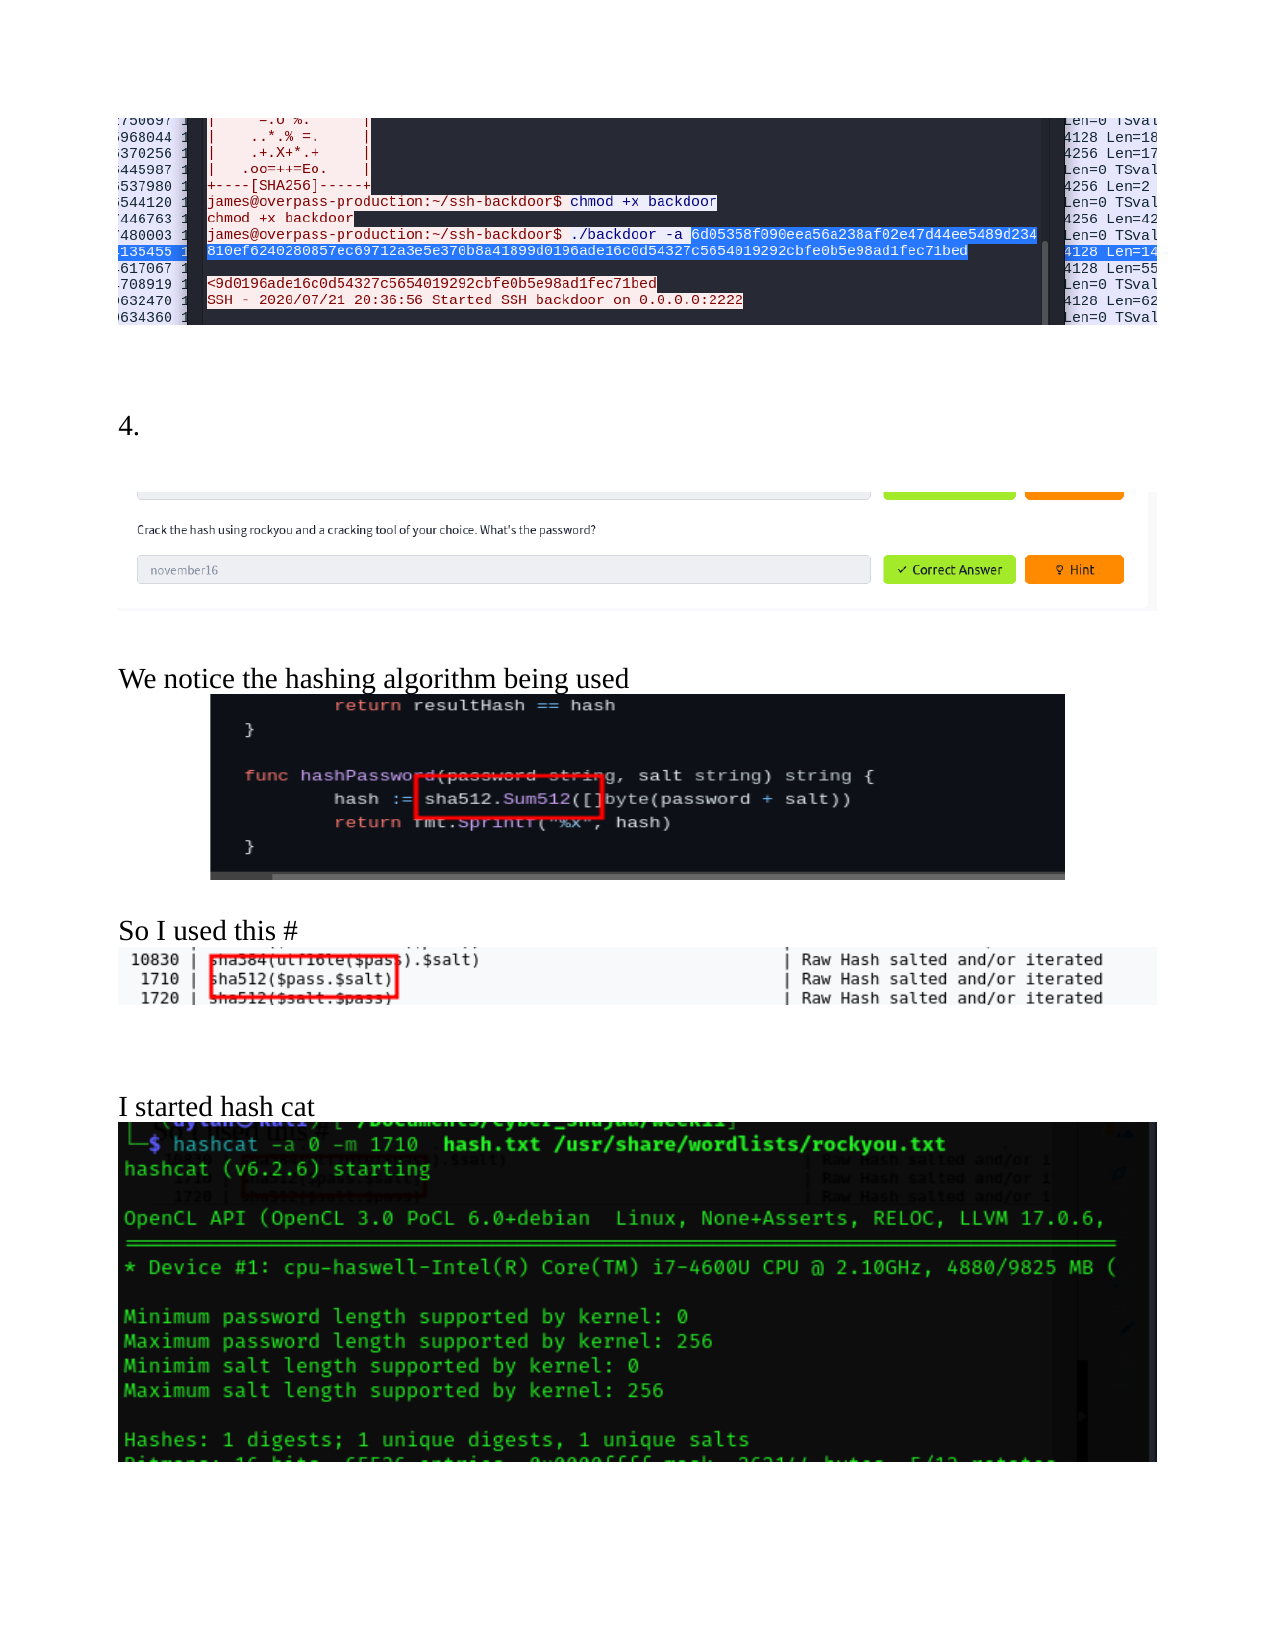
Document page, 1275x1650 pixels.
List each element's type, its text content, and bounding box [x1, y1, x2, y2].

picture [118, 118, 1157, 325]
text So I used this # [118, 913, 1157, 947]
picture [118, 1122, 1157, 1462]
text 4. [118, 408, 1157, 442]
picture [118, 492, 1157, 611]
text We notice the hashing algorithm being used [118, 661, 1157, 695]
picture [118, 947, 1157, 1005]
text I started hash cat [118, 1089, 1157, 1122]
picture [210, 694, 1065, 880]
